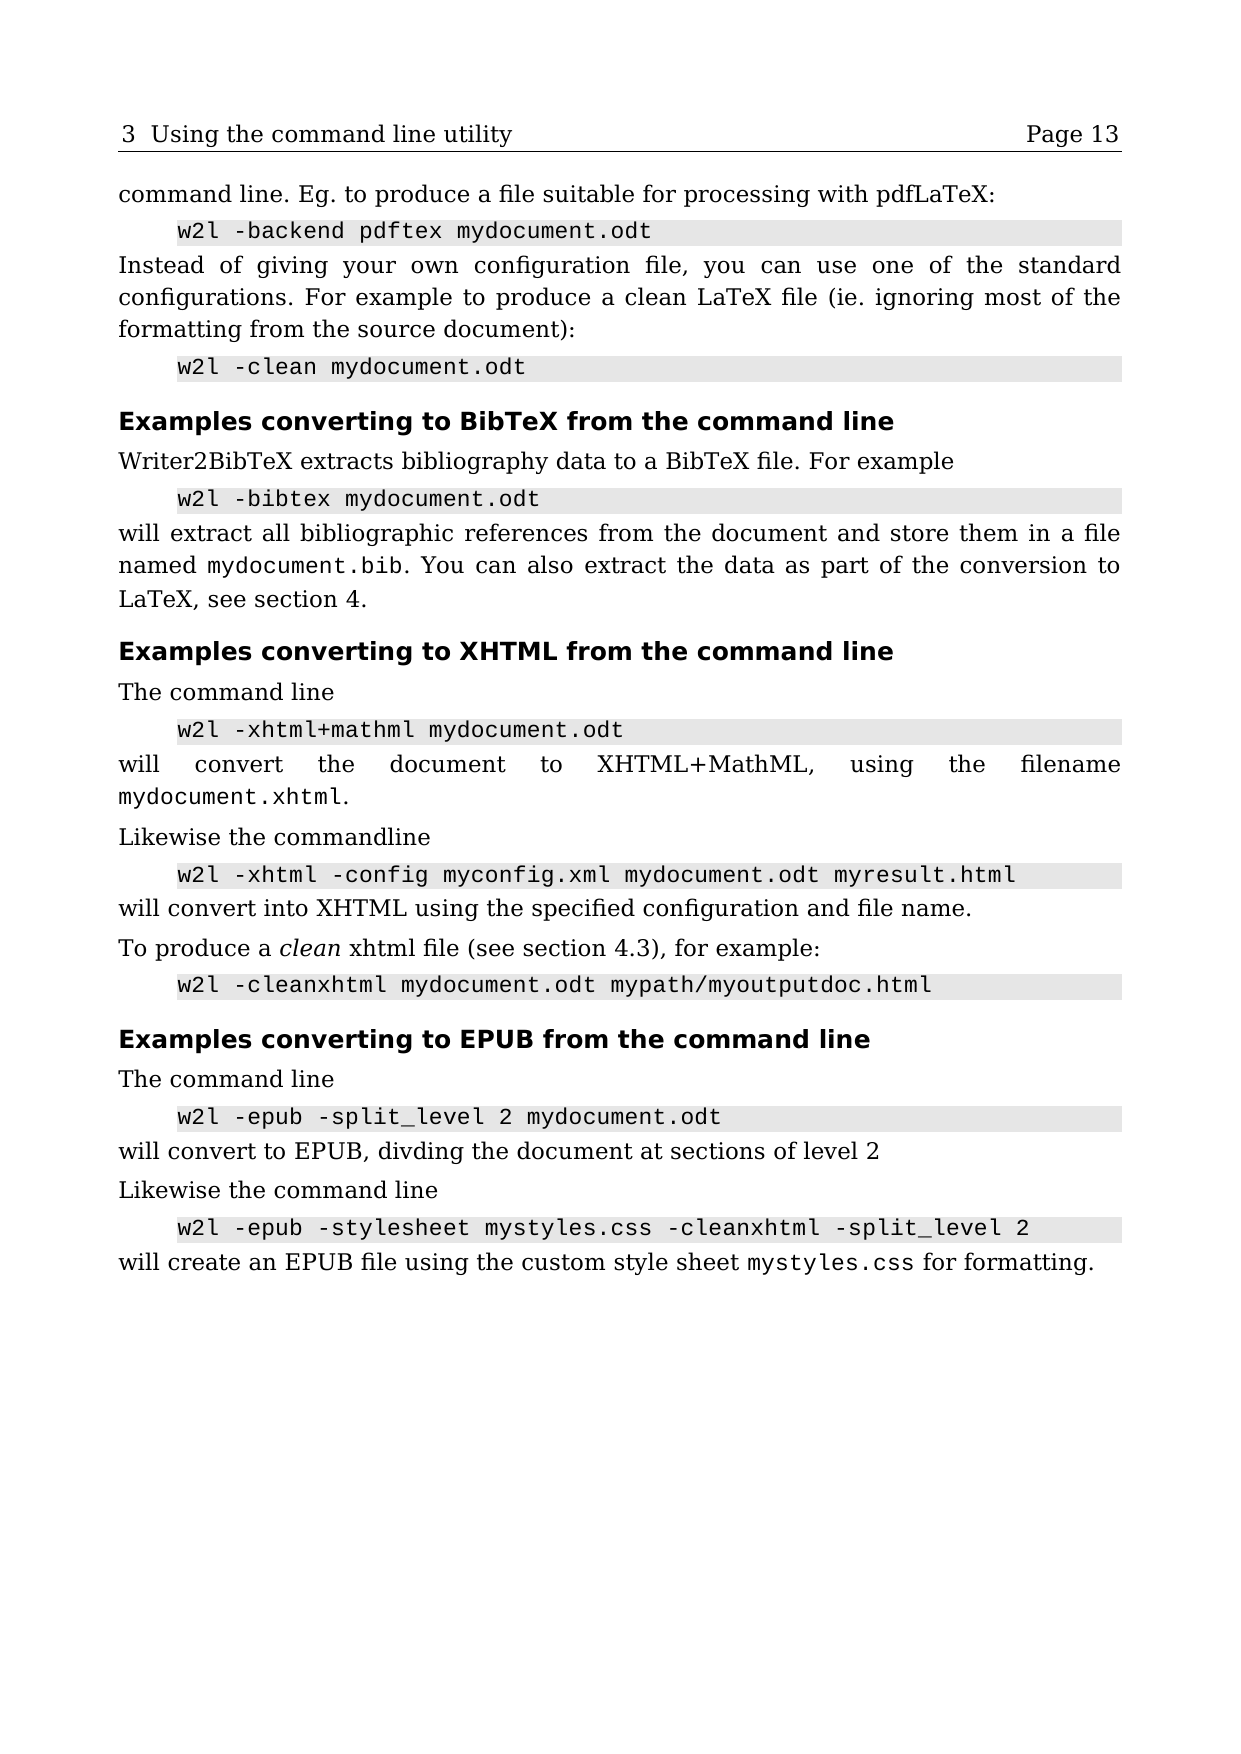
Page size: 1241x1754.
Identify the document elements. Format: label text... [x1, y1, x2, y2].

text will extract all bibliographic references from the document and store them in a file named mydocument.bib. You can also extract the data as part of the conversion to LaTeX, see section 4. [118, 520, 1122, 613]
text will create an EPUB file using the custom style sheet mystyles.css for formatting. [118, 1248, 1122, 1277]
text w2l -backend pdftex mydocument.odt [177, 220, 1122, 246]
text w2l -xhtml -config myconfig.xml mydocument.odt myresult.html [177, 863, 1122, 889]
subtitle Examples converting to EPUB from the command line [118, 1025, 1122, 1054]
text w2l -epub -stylesheet mystyles.css -cleanxhtml -split_level 2 [177, 1217, 1122, 1243]
text Writer2BibTeX extracts bibliography data to a BibTeX file. For example [118, 448, 1122, 475]
subtitle Examples converting to XHTML from the command line [118, 638, 1122, 667]
text will convert the document to XHTML+MathML, using the filename mydocument.xhtml. [118, 751, 1122, 811]
text w2l -epub -split_level 2 mydocument.odt [177, 1106, 1122, 1132]
text will convert into XHTML using the specified configuration and file name. [118, 895, 1122, 922]
text w2l -bibtex mydocument.odt [177, 488, 1122, 514]
text w2l -cleanxhtml mydocument.odt mypath/myoutputdoc.html [177, 974, 1122, 1000]
text w2l -xhtml+mathml mydocument.odt [177, 719, 1122, 745]
text Instead of giving your own configuration file, you can use one of the standard configurations. For example to produce a clean LaTeX file (ie. ignoring most of the formatting from the source document): [118, 252, 1122, 343]
text To produce a clean xhtml file (see section 4.3), for example: [118, 934, 1122, 962]
text The command line [118, 679, 1122, 706]
text Likewise the commandline [118, 824, 1122, 851]
text will convert to EPUB, divding the document at sections of level 2 [118, 1138, 1122, 1165]
text w2l -clean mydocument.odt [177, 356, 1122, 382]
text Likewise the command line [118, 1177, 1122, 1204]
text The command line [118, 1066, 1122, 1093]
text command line. Eg. to produce a file suitable for processing with pdfLaTeX: [118, 181, 1122, 207]
subtitle Examples converting to BibTeX from the command line [118, 407, 1122, 436]
